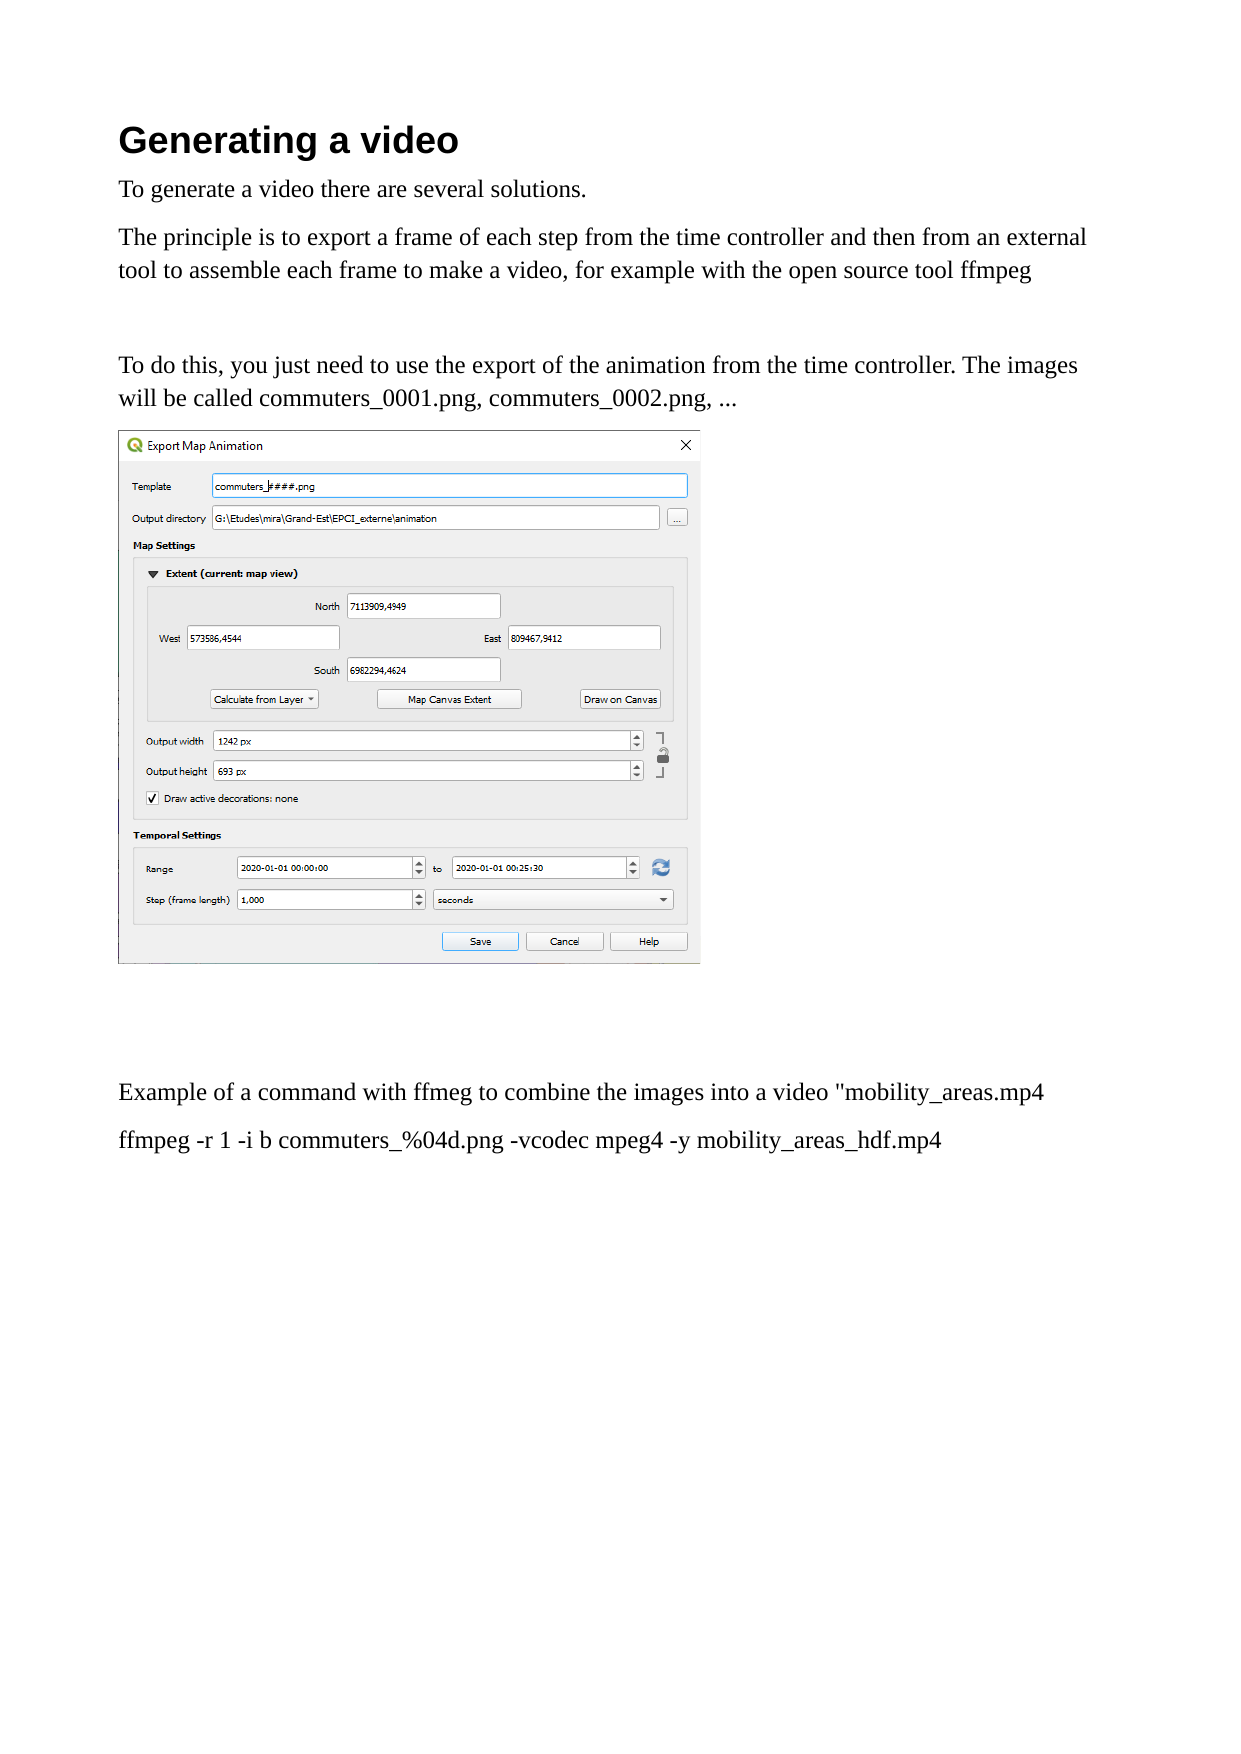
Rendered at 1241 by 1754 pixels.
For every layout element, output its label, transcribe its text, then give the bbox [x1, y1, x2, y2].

text Example of a command with ffmeg to combine the images into a video "mobility_areas.mp4 [118, 1077, 1122, 1106]
text The principle is to export a frame of each step from the time controller and then from an external tool to assemble each frame to make a video, for example with the open source tool ffmpeg [118, 222, 1122, 284]
text To do this, you just need to use the export of the animation from the time controller. The images will be called commuters_0001.png, commuters_0002.png, ... [118, 350, 1122, 412]
subtitle Generating a video [118, 118, 1122, 162]
text ffmpeg -r 1 -i b commuters_%04d.png -vcodec mpeg4 -y mobility_areas_hdf.mp4 [118, 1125, 1122, 1154]
text To generate a video there are several solutions. [118, 174, 1122, 203]
picture [118, 430, 700, 964]
